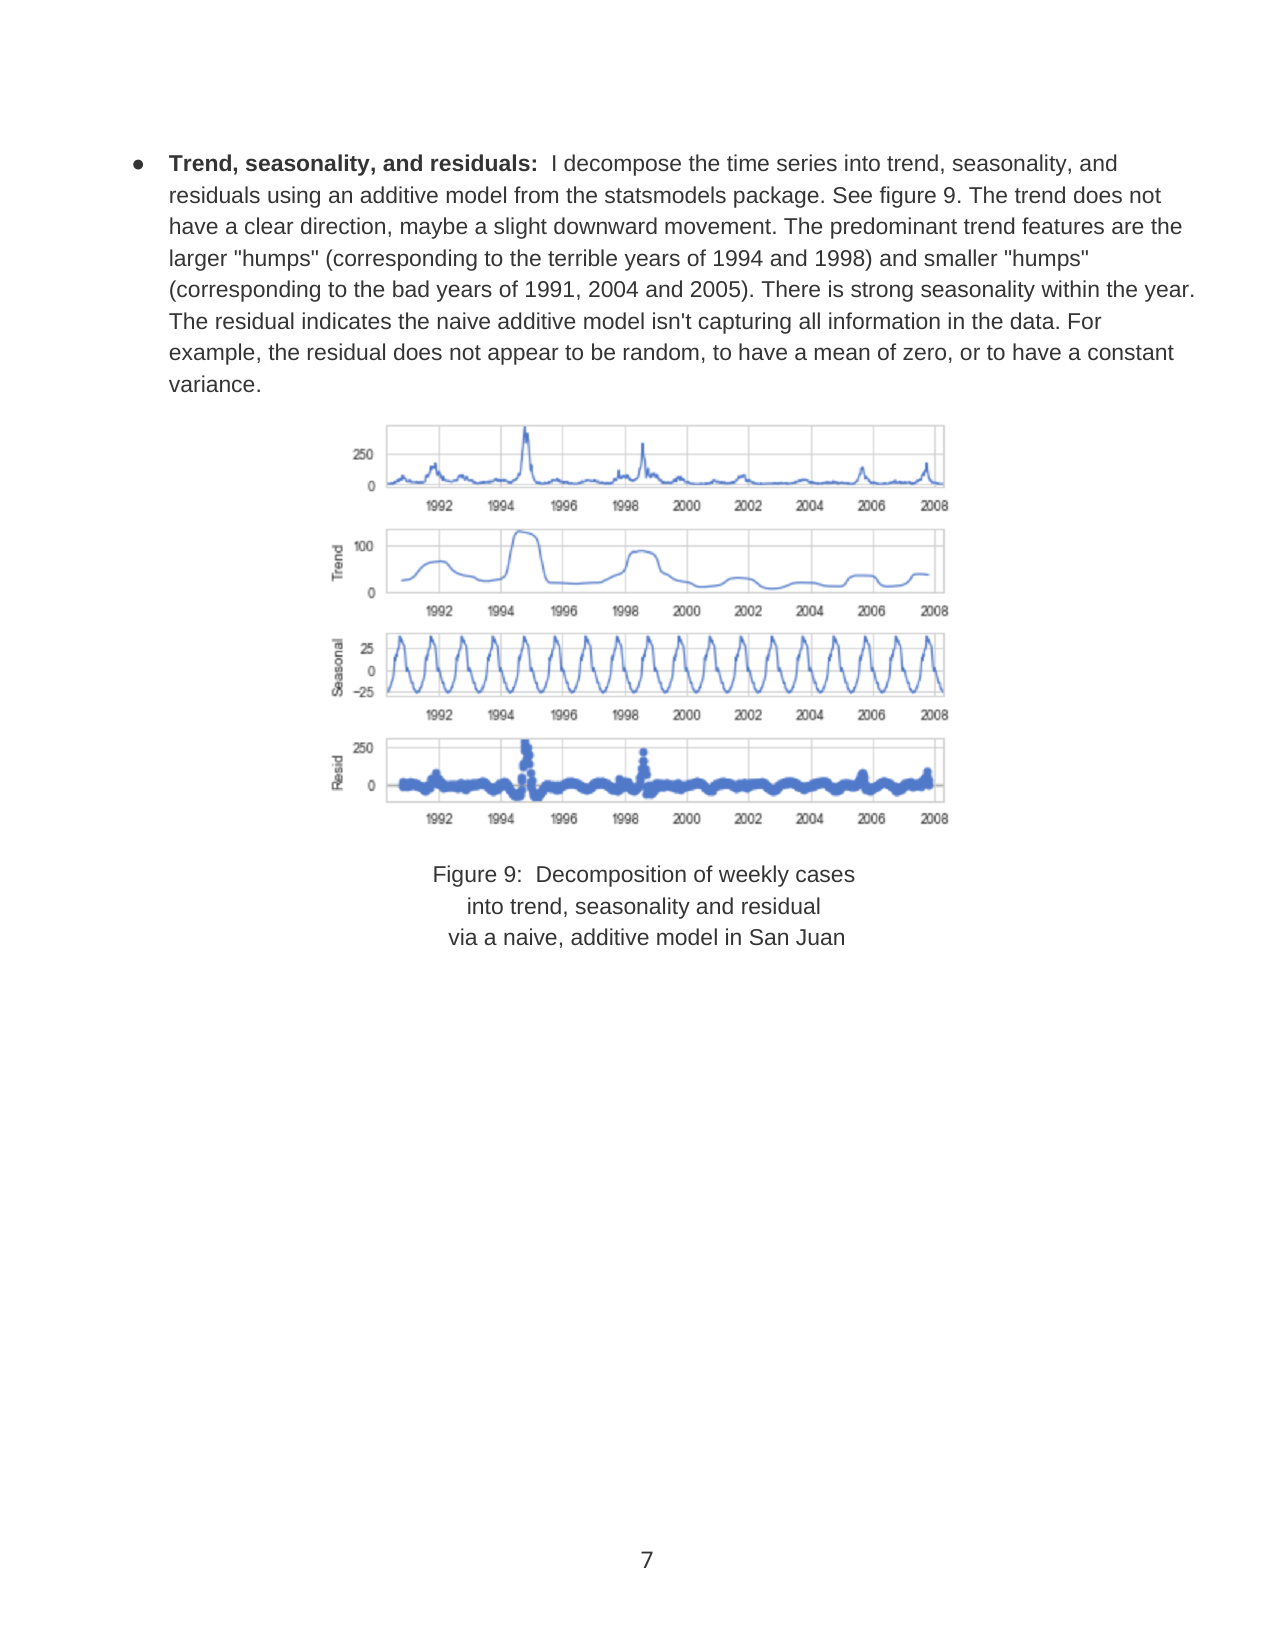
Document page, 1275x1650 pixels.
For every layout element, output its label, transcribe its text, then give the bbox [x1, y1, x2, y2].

list Trend, seasonality, and residuals: I decompose the time series into trend, seasonality, and residuals using an additive model from the statsmodels package. See figure 9. The trend does not have a clear direction, maybe a slight downward movement. The predominant trend features are the larger "humps" (corresponding to the terrible years of 1994 and 1998) and smaller "humps" (corresponding to the bad years of 1991, 2004 and 2005). There is strong seasonality within the year. The residual indicates the naive additive model isn't capturing all information in the data. For example, the residual does not appear to be random, to have a mean of zero, or to have a constant variance. [131, 150, 1200, 397]
picture [315, 402, 979, 855]
text Figure 9: Decomposition of weekly cases into trend, seasonality and residual via a naive, additive model in San Juan [94, 861, 1200, 951]
